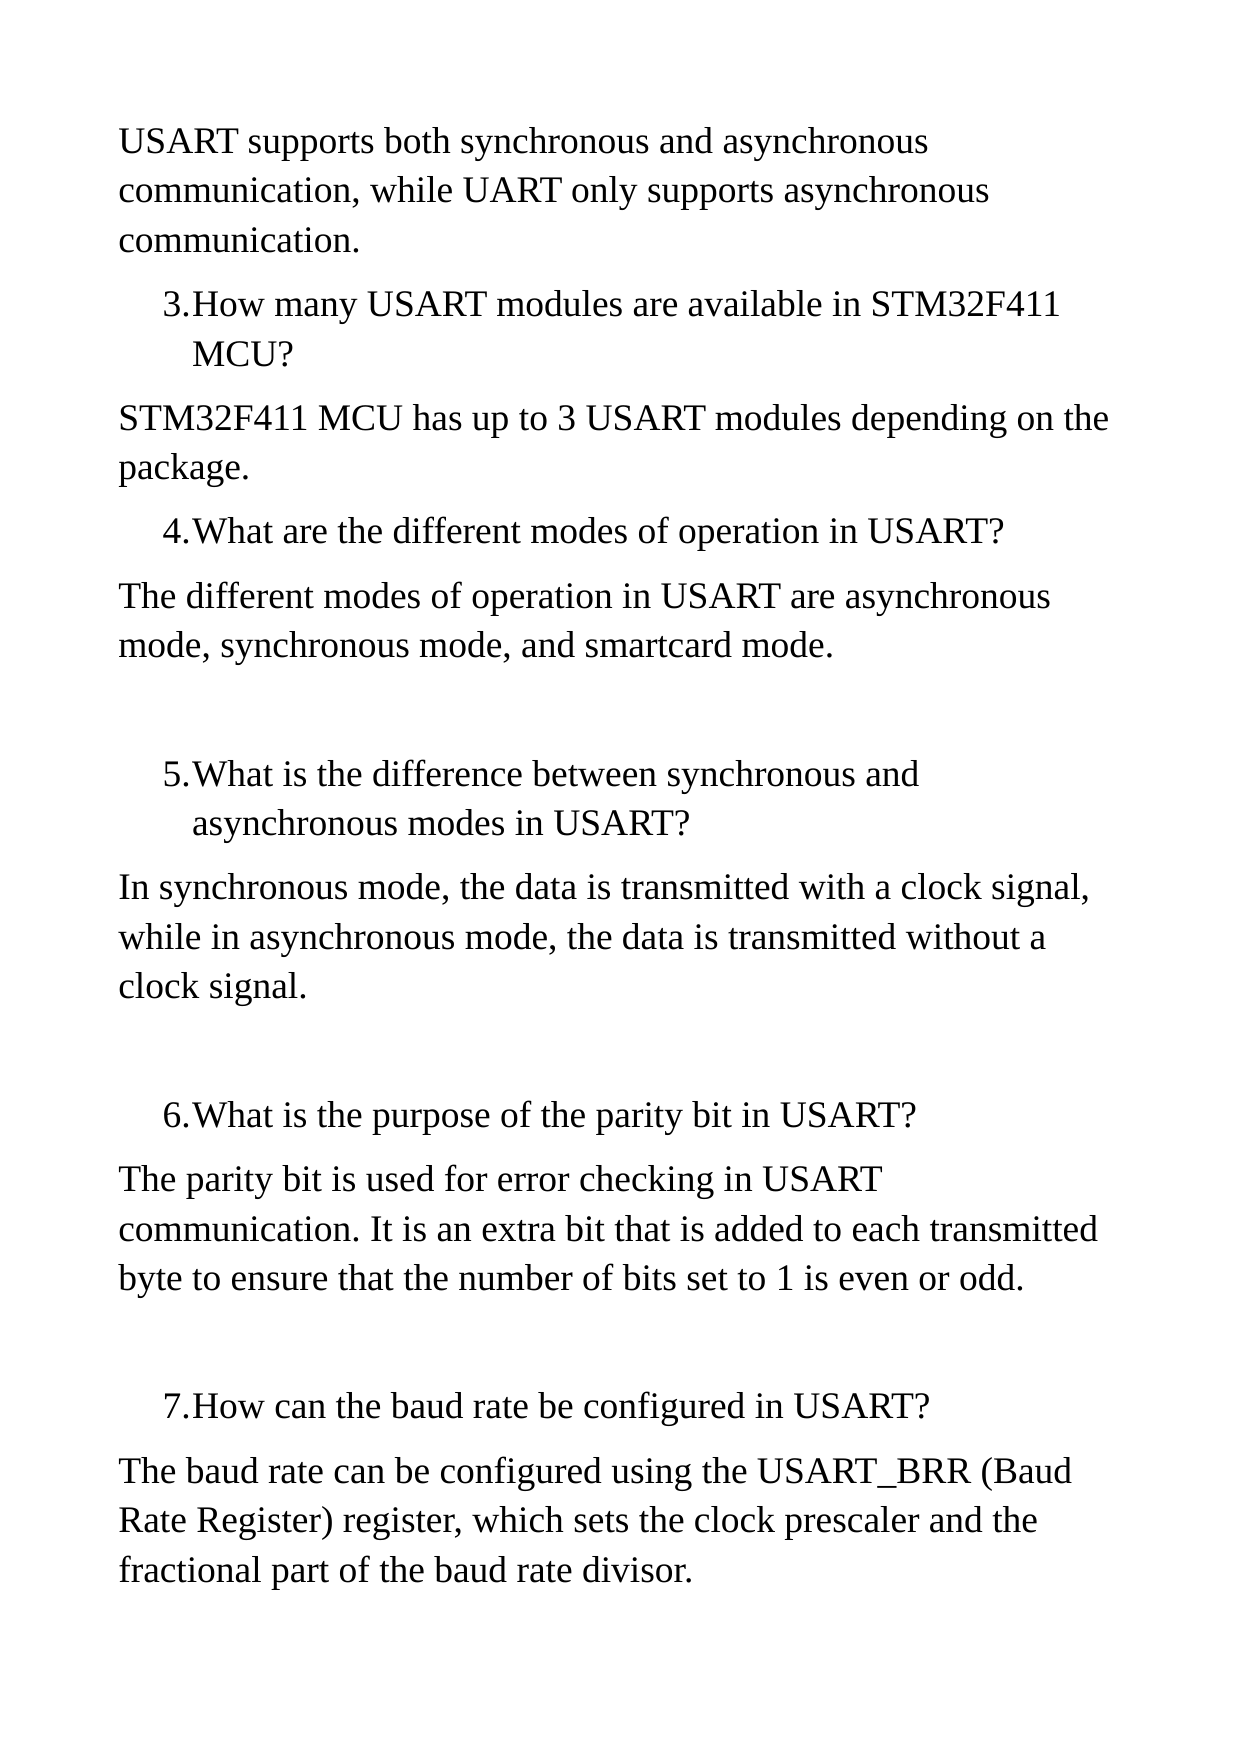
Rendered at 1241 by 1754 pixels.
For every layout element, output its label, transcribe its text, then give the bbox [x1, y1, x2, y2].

list What are the different modes of operation in USART? [162, 509, 1122, 552]
text USART supports both synchronous and asynchronous communication, while UART only supports asynchronous communication. [118, 118, 1122, 260]
text The different modes of operation in USART are asynchronous mode, synchronous mode, and smartcard mode. [118, 573, 1122, 666]
text The parity bit is used for error checking in USART communication. It is an extra bit that is added to each transmitted byte to ensure that the number of bits set to 1 is even or odd. [118, 1156, 1122, 1299]
text STM32F411 MCU has up to 3 USART modules depending on the package. [118, 395, 1122, 488]
text In synchronous mode, the data is transmitted with a clock signal, while in asynchronous mode, the data is transmitted without a clock signal. [118, 865, 1122, 1007]
text The baud rate can be configured using the USART_BRR (Baud Rate Register) register, which sets the clock prescaler and the fractional part of the baud rate divisor. [118, 1448, 1122, 1590]
list What is the difference between synchronous and asynchronous modes in USART? [162, 751, 1122, 844]
list What is the purpose of the parity bit in USART? [162, 1092, 1122, 1135]
list How many USART modules are available in STM32F411 MCU? [162, 281, 1122, 374]
list How can the baud rate be configured in USART? [162, 1384, 1122, 1427]
